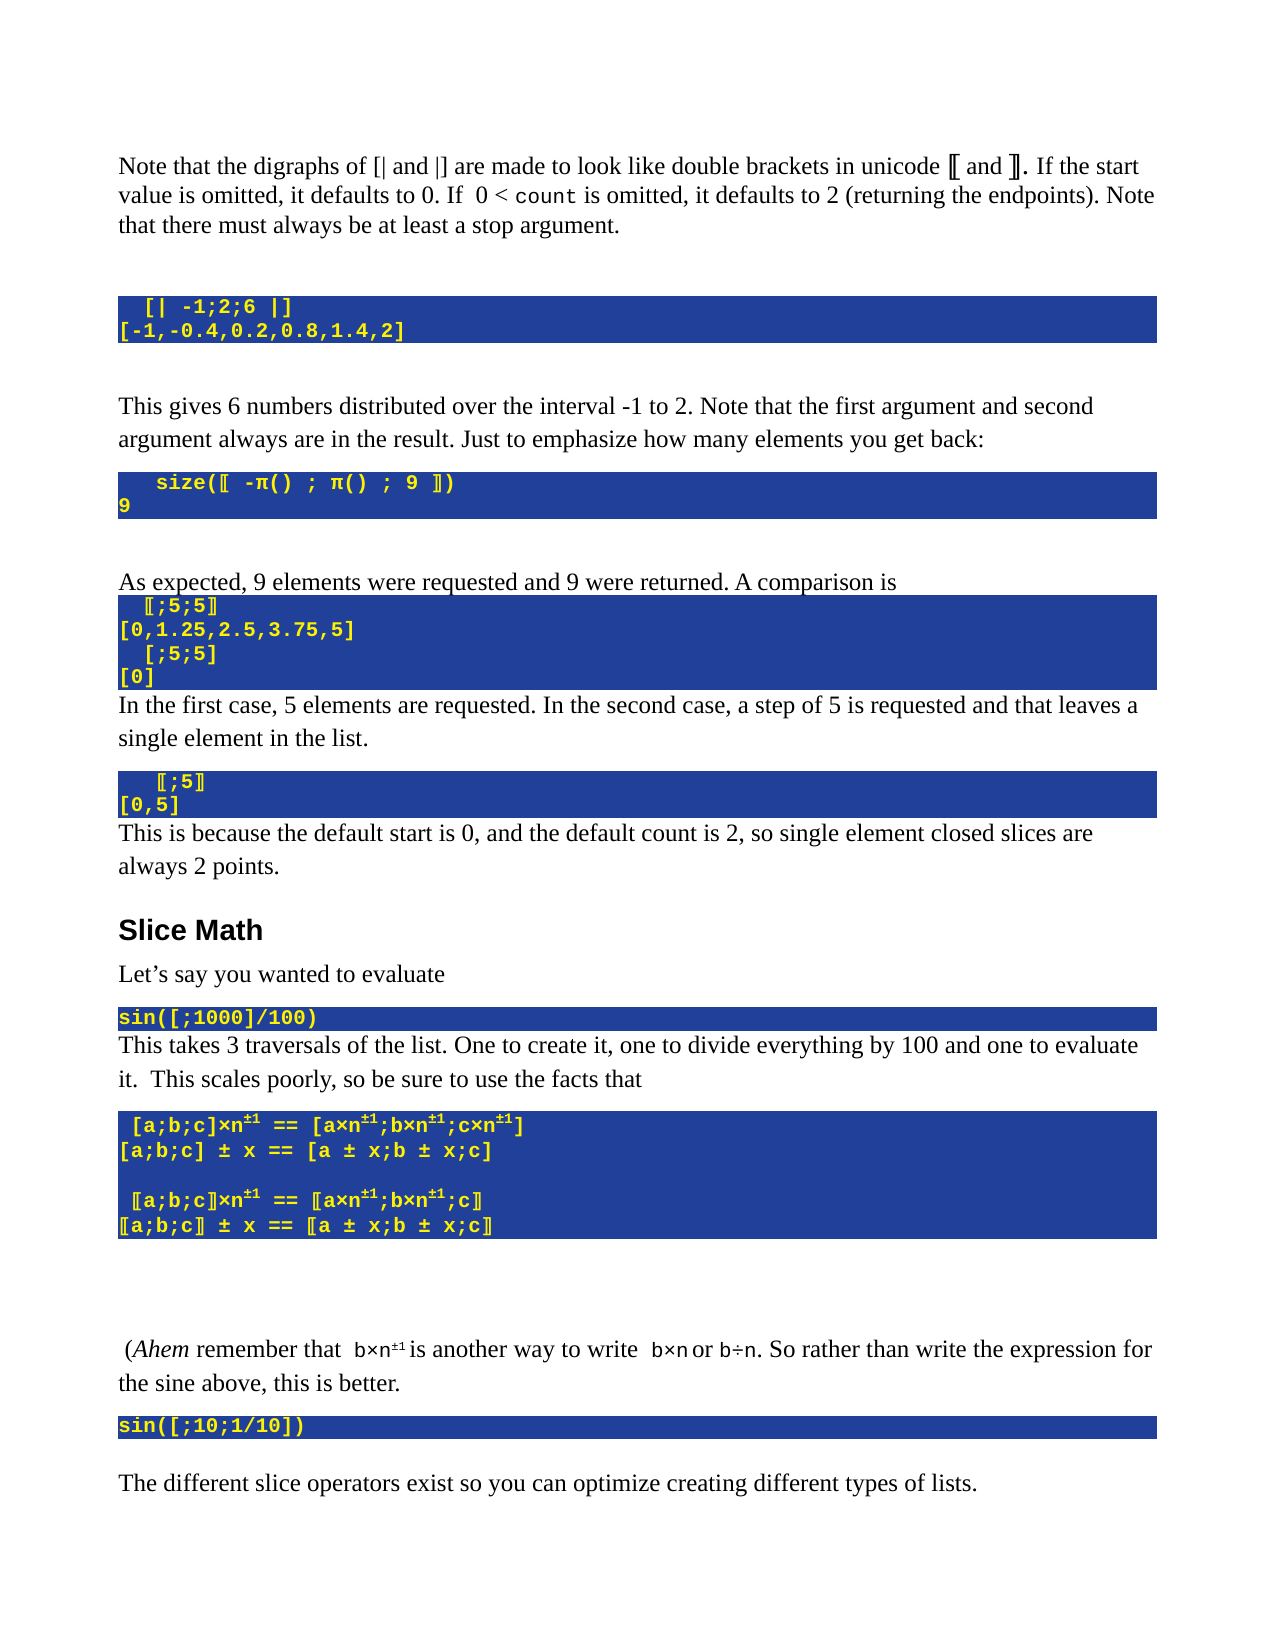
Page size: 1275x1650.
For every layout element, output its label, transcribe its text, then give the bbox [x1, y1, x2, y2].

text This gives 6 numbers distributed over the interval -1 to 2. Note that the first argument and second argument always are in the result. Just to emphasize how many elements you get back: [118, 391, 1157, 453]
text Note that the digraphs of [| and |] are made to look like double brackets in unicode ⟦ and ⟧. If the start value is omitted, it defaults to 0. If 0 < count is omitted, it defaults to 2 (returning the endpoints). Note that there must always be at least a stop argument. [118, 147, 1157, 239]
text sin([;10;1/10]) [118, 1416, 1157, 1439]
text [0] [118, 666, 1157, 690]
text ⟦;5;5⟧ [118, 595, 1157, 619]
text ⟦a;b;c⟧×n±1 == ⟦a×n±1;b×n±1;c⟧ [118, 1187, 1157, 1215]
text ⟦a;b;c⟧ ± x == ⟦a ± x;b ± x;c⟧ [118, 1215, 1157, 1239]
text sin([;1000]/100) [118, 1007, 1157, 1031]
text In the first case, 5 elements are requested. In the second case, a step of 5 is requested and that leaves a single element in the list. [118, 690, 1157, 752]
text [a;b;c] ± x == [a ± x;b ± x;c] [118, 1139, 1157, 1163]
text This takes 3 traversals of the list. One to create it, one to divide everything by 100 and one to evaluate it. This scales poorly, so be sure to use the facts that [118, 1031, 1157, 1092]
text size(⟦ -π() ; π() ; 9 ⟧) [118, 472, 1157, 495]
text The different slice operators exist so you can optimize creating different types of lists. [118, 1468, 1157, 1497]
text As expected, 9 elements were requested and 9 were returned. A comparison is [118, 567, 1157, 595]
text [-1,-0.4,0.2,0.8,1.4,2] [118, 320, 1157, 343]
text (Ahem remember that b×n±1 is another way to write b×n or b÷n. So rather than write the expression for the sine above, this is better. [118, 1334, 1157, 1397]
text [0,5] [118, 794, 1157, 818]
text 9 [118, 495, 1157, 519]
text ⟦;5⟧ [118, 771, 1157, 794]
text [| -1;2;6 |] [118, 296, 1157, 320]
text [;5;5] [118, 643, 1157, 666]
text This is because the default start is 0, and the default count is 2, so single element closed slices are always 2 points. [118, 818, 1157, 880]
text [a;b;c]×n±1 == [a×n±1;b×n±1;c×n±1] [118, 1111, 1157, 1139]
text Let’s say you wanted to evaluate [118, 959, 1157, 988]
text [0,1.25,2.5,3.75,5] [118, 619, 1157, 643]
subtitle Slice Math [118, 913, 1157, 947]
